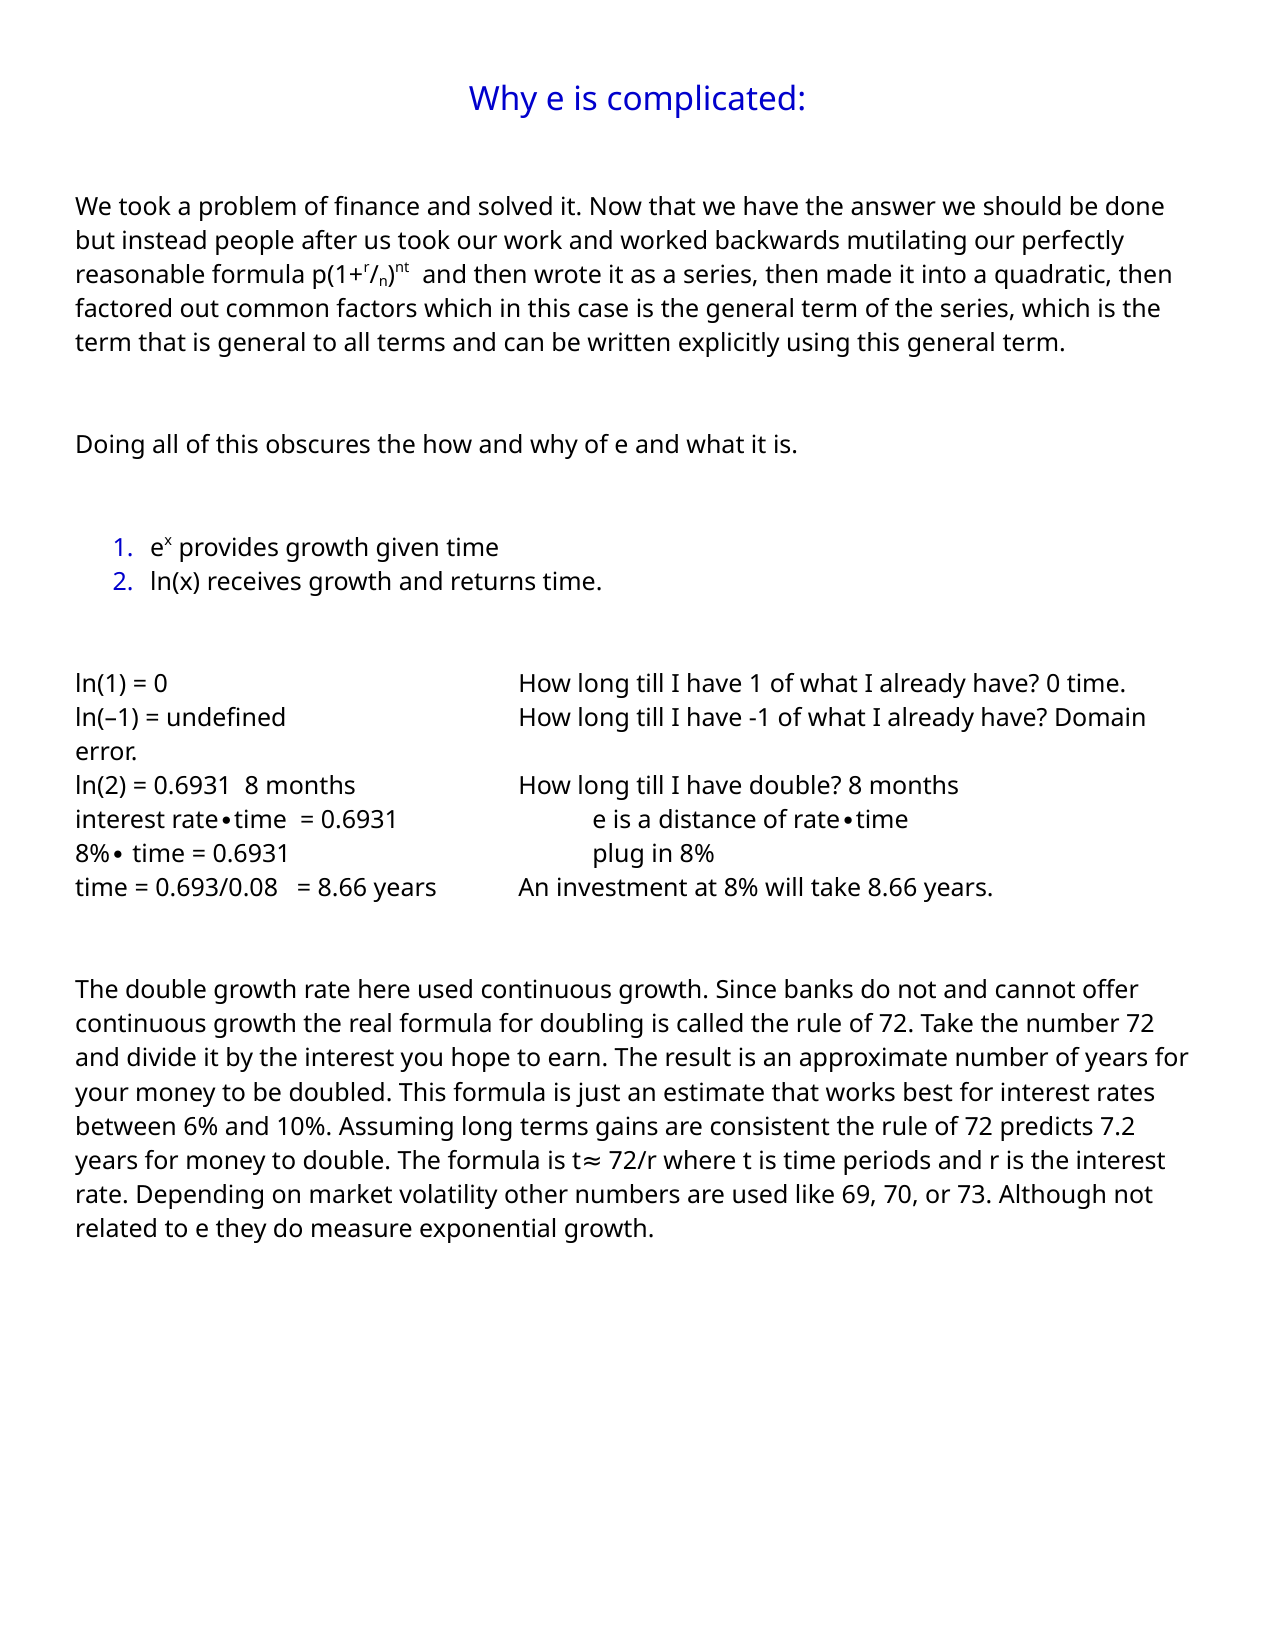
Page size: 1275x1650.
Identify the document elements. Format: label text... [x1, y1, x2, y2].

text Doing all of this obscures the how and why of e and what it is. [75, 427, 1200, 461]
text Why e is complicated: [75, 75, 1200, 120]
text interest rate∙time = 0.6931 e is a distance of rate∙time [75, 802, 1200, 836]
text We took a problem of finance and solved it. Now that we have the answer we should be done but instead people after us took our work and worked backwards mutilating our perfectly reasonable formula p(1+r/n)nt and then wrote it as a series, then made it into a quadratic, then factored out common factors which in this case is the general term of the series, which is the term that is general to all terms and can be written explicitly using this general term. [75, 188, 1200, 359]
list ln(x) receives growth and returns time. [112, 563, 1200, 597]
text The double growth rate here used continuous growth. Since banks do not and cannot offer continuous growth the real formula for doubling is called the rule of 72. Take the number 72 and divide it by the interest you hope to earn. The result is an approximate number of years for your money to be doubled. This formula is just an estimate that works best for interest rates between 6% and 10%. Assuming long terms gains are consistent the rule of 72 predicts 7.2 years for money to double. The formula is t≈ 72/r where t is time periods and r is the interest rate. Depending on market volatility other numbers are used like 69, 70, or 73. Although not related to e they do measure exponential growth. [75, 972, 1200, 1244]
list ex provides growth given time [112, 529, 1200, 563]
text ln(2) = 0.6931 8 months How long till I have double? 8 months [75, 768, 1200, 802]
text ln(–1) = undefined How long till I have -1 of what I already have? Domain error. [75, 699, 1200, 768]
text 8%∙ time = 0.6931 plug in 8% [75, 836, 1200, 870]
text ln(1) = 0 How long till I have 1 of what I already have? 0 time. [75, 665, 1200, 699]
text time = 0.693/0.08 = 8.66 years An investment at 8% will take 8.66 years. [75, 870, 1200, 904]
